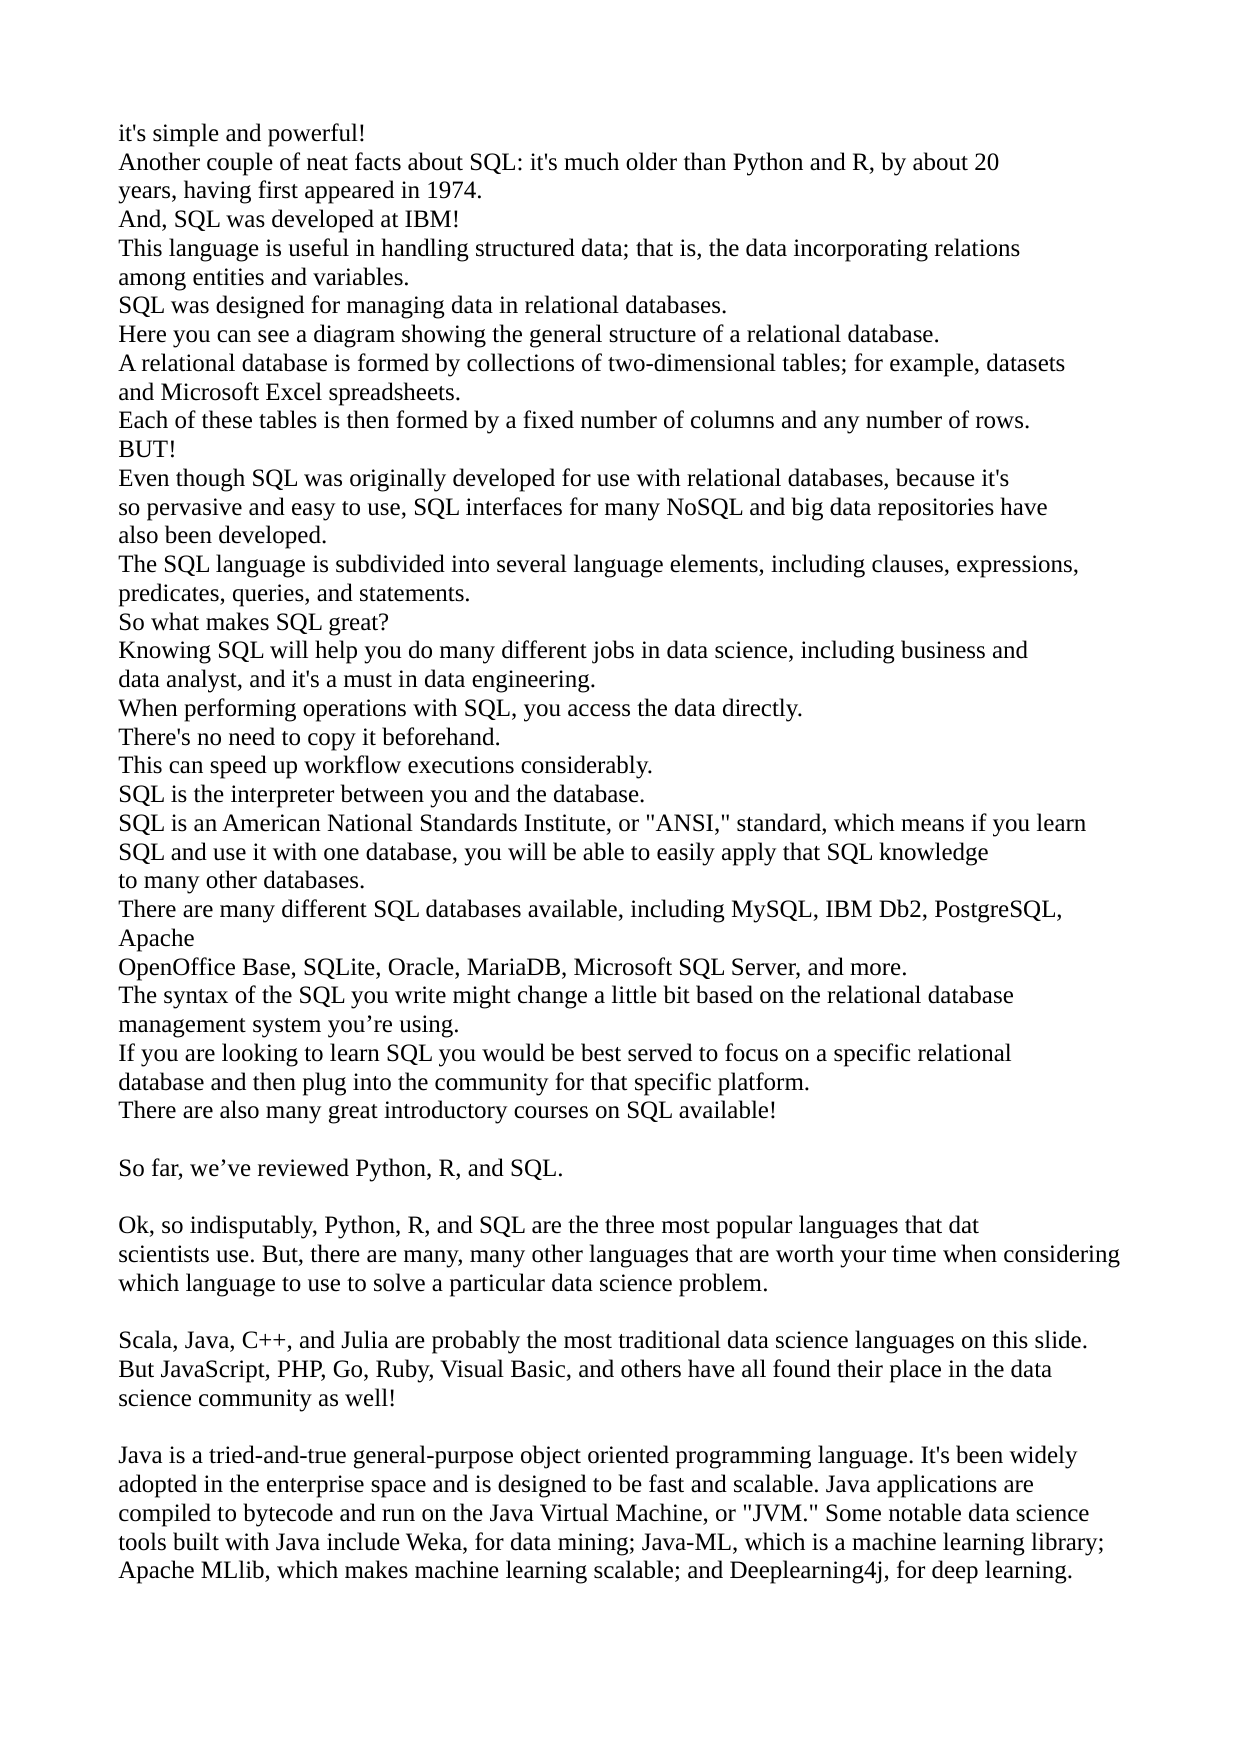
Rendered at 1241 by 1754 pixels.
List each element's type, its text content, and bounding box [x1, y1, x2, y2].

text There are many different SQL databases available, including MySQL, IBM Db2, PostgreSQL, Apache [118, 894, 1122, 952]
text If you are looking to learn SQL you would be best served to focus on a specific relational [118, 1038, 1122, 1067]
text SQL is the interpreter between you and the database. [118, 779, 1122, 808]
text So far, we’ve reviewed Python, R, and SQL. [118, 1153, 1122, 1182]
text years, having first appeared in 1974. [118, 176, 1122, 204]
text SQL is an American National Standards Institute, or "ANSI," standard, which means if you learn [118, 808, 1122, 837]
text so pervasive and easy to use, SQL interfaces for many NoSQL and big data repositories have [118, 492, 1122, 521]
text This language is useful in handling structured data; that is, the data incorporating relations [118, 233, 1122, 262]
text also been developed. [118, 521, 1122, 549]
text among entities and variables. [118, 262, 1122, 291]
text When performing operations with SQL, you access the data directly. [118, 693, 1122, 722]
text SQL was designed for managing data in relational databases. [118, 291, 1122, 319]
text Each of these tables is then formed by a fixed number of columns and any number of rows. [118, 406, 1122, 434]
text The SQL language is subdivided into several language elements, including clauses, expressions, [118, 549, 1122, 578]
text There's no need to copy it beforehand. [118, 722, 1122, 751]
text database and then plug into the community for that specific platform. [118, 1067, 1122, 1096]
text data analyst, and it's a must in data engineering. [118, 664, 1122, 693]
text Java is a tried-and-true general-purpose object oriented programming language. It's been widely adopted in the enterprise space and is designed to be fast and scalable. Java applications are compiled to bytecode and run on the Java Virtual Machine, or "JVM." Some notable data science tools built with Java include Weka, for data mining; Java-ML, which is a machine learning library; Apache MLlib, which makes machine learning scalable; and Deeplearning4j, for deep learning. [118, 1441, 1122, 1584]
text it's simple and powerful! [118, 118, 1122, 147]
text OpenOffice Base, SQLite, Oracle, MariaDB, Microsoft SQL Server, and more. [118, 952, 1122, 981]
text which language to use to solve a particular data science problem. [118, 1268, 1122, 1297]
text Ok, so indisputably, Python, R, and SQL are the three most popular languages that dat [118, 1211, 1122, 1239]
text scientists use. But, there are many, many other languages that are worth your time when considering [118, 1239, 1122, 1268]
text And, SQL was developed at IBM! [118, 204, 1122, 233]
text to many other databases. [118, 866, 1122, 894]
text Here you can see a diagram showing the general structure of a relational database. [118, 319, 1122, 348]
text predicates, queries, and statements. [118, 578, 1122, 607]
text BUT! [118, 434, 1122, 463]
text This can speed up workflow executions considerably. [118, 751, 1122, 779]
text So what makes SQL great? [118, 607, 1122, 636]
text management system you’re using. [118, 1009, 1122, 1038]
text Knowing SQL will help you do many different jobs in data science, including business and [118, 636, 1122, 664]
text There are also many great introductory courses on SQL available! [118, 1096, 1122, 1124]
text Another couple of neat facts about SQL: it's much older than Python and R, by about 20 [118, 147, 1122, 176]
text A relational database is formed by collections of two-dimensional tables; for example, datasets [118, 348, 1122, 377]
text Scala, Java, C++, and Julia are probably the most traditional data science languages on this slide. But JavaScript, PHP, Go, Ruby, Visual Basic, and others have all found their place in the data science community as well! [118, 1326, 1122, 1412]
text The syntax of the SQL you write might change a little bit based on the relational database [118, 981, 1122, 1009]
text Even though SQL was originally developed for use with relational databases, because it's [118, 463, 1122, 492]
text SQL and use it with one database, you will be able to easily apply that SQL knowledge [118, 837, 1122, 866]
text and Microsoft Excel spreadsheets. [118, 377, 1122, 406]
